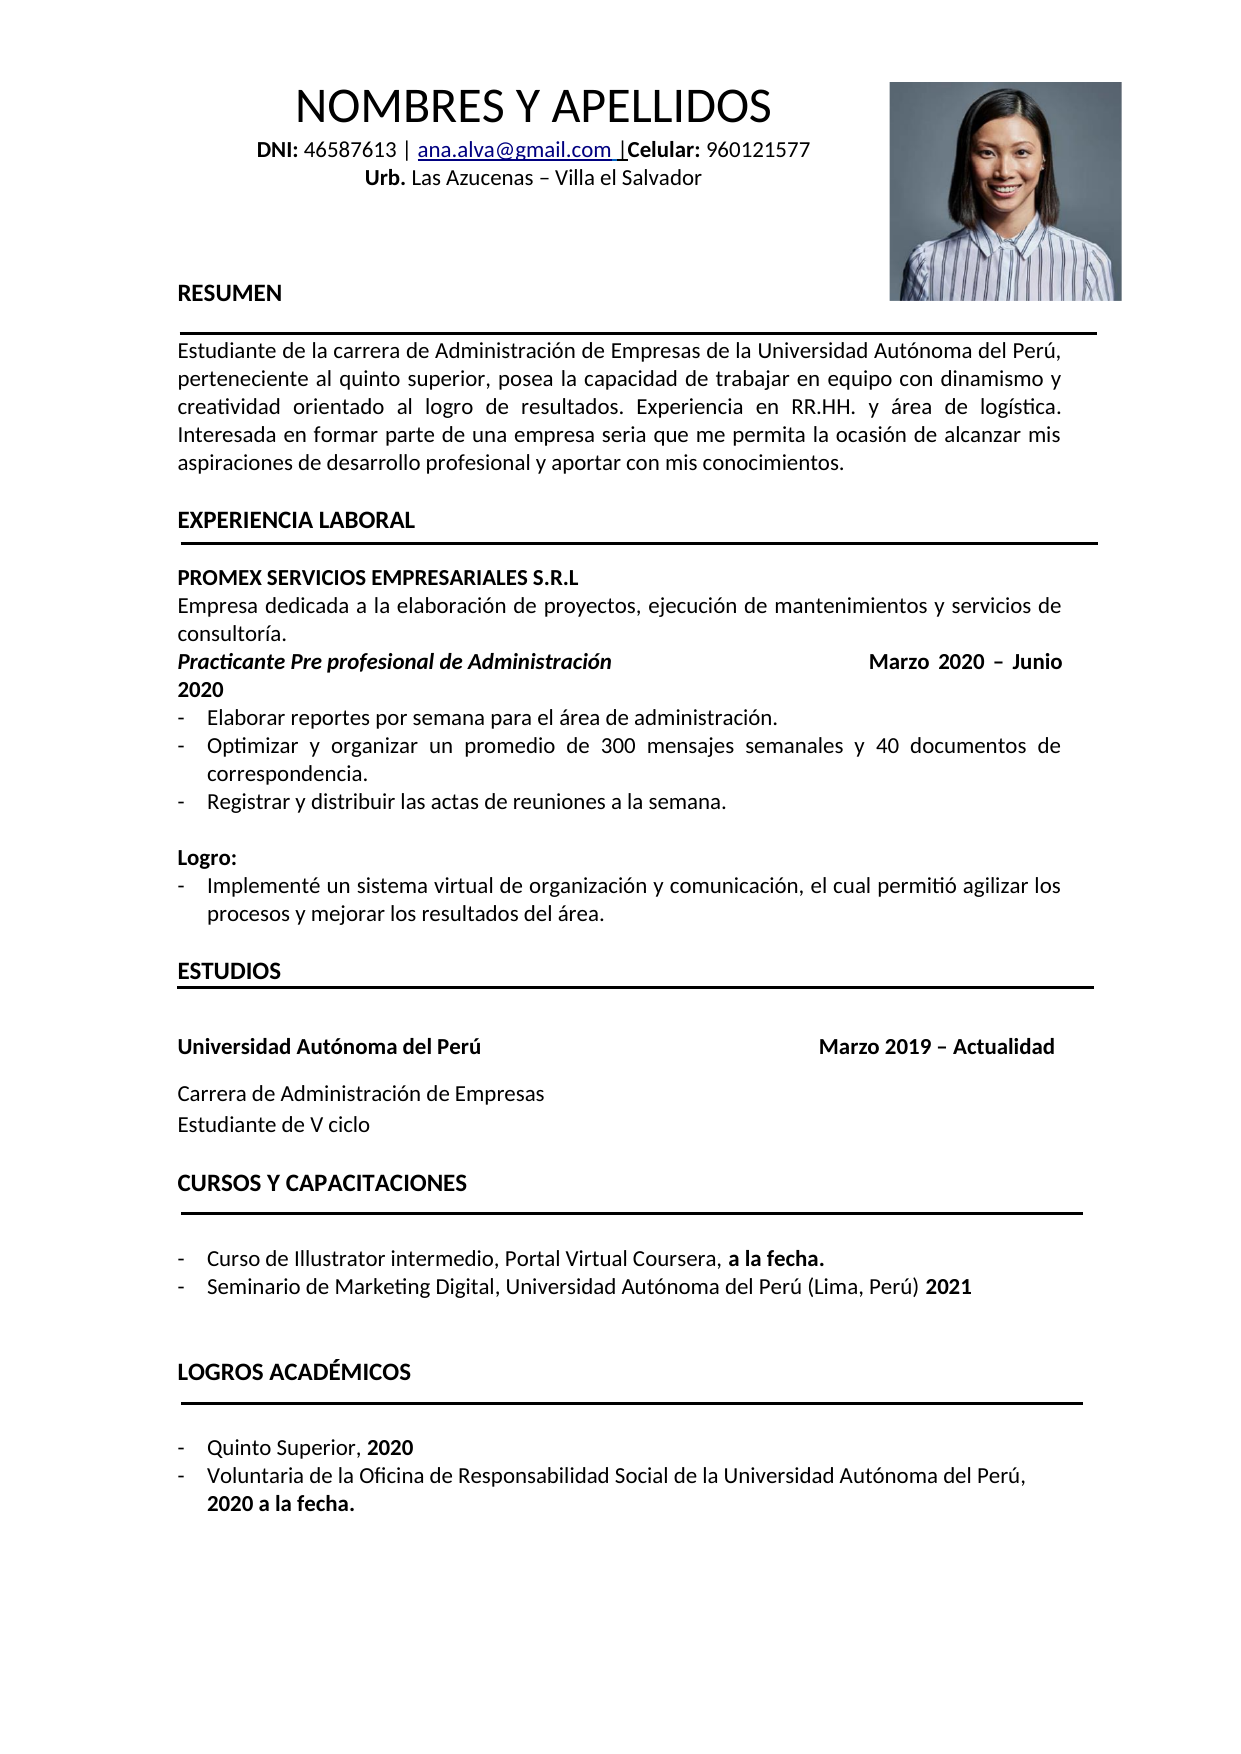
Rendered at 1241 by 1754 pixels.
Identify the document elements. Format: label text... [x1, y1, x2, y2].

list Voluntaria de la Oficina de Responsabilidad Social de la Universidad Autónoma del Perú, 2020 a la fecha. [177, 1461, 1063, 1517]
text LOGROS ACADÉMICOS [177, 1356, 1063, 1387]
list Optimizar y organizar un promedio de 300 mensajes semanales y 40 documentos de correspondencia. [177, 731, 1063, 787]
text Empresa dedicada a la elaboración de proyectos, ejecución de mantenimientos y servicios de consultoría. [177, 591, 1063, 647]
list Elaborar reportes por semana para el área de administración. [177, 703, 1063, 731]
text Universidad Autónoma del Perú Marzo 2019 – Actualidad [177, 1032, 1063, 1060]
list Quinto Superior, 2020 [177, 1433, 1063, 1461]
text Carrera de Administración de Empresas [177, 1079, 1063, 1107]
text Practicante Pre profesional de Administración Marzo 2020 – Junio 2020 [177, 647, 1063, 703]
list Registrar y distribuir las actas de reuniones a la semana. [177, 787, 1063, 815]
text PROMEX SERVICIOS EMPRESARIALES S.R.L [177, 563, 1063, 591]
text Urb. Las Azucenas – Villa el Salvador [162, 163, 889, 191]
list Curso de Illustrator intermedio, Portal Virtual Coursera, a la fecha. [177, 1244, 1063, 1272]
text EXPERIENCIA LABORAL [177, 504, 1063, 535]
text NOMBRES Y APELLIDOS [177, 74, 1063, 135]
list Implementé un sistema virtual de organización y comunicación, el cual permitió agilizar los procesos y mejorar los resultados del área. [177, 871, 1063, 927]
picture [889, 82, 1122, 301]
list Seminario de Marketing Digital, Universidad Autónoma del Perú (Lima, Perú) 2021 [177, 1272, 1063, 1300]
text CURSOS Y CAPACITACIONES [177, 1167, 1063, 1198]
text RESUMEN [177, 277, 1063, 308]
text Logro: [177, 843, 1063, 871]
text Estudiante de V ciclo [177, 1108, 1063, 1167]
text DNI: 46587613 | ana.alva@gmail.com |Celular: 960121577 [162, 135, 889, 163]
text Estudiante de la carrera de Administración de Empresas de la Universidad Autónoma del Perú, perteneciente al quinto superior, posea la capacidad de trabajar en equipo con dinamismo y creatividad orientado al logro de resultados. Experiencia en RR.HH. y área de logística. Interesada en formar parte de una empresa seria que me permita la ocasión de alcanzar mis aspiraciones de desarrollo profesional y aportar con mis conocimientos. [177, 336, 1063, 476]
text ESTUDIOS [177, 955, 1063, 986]
